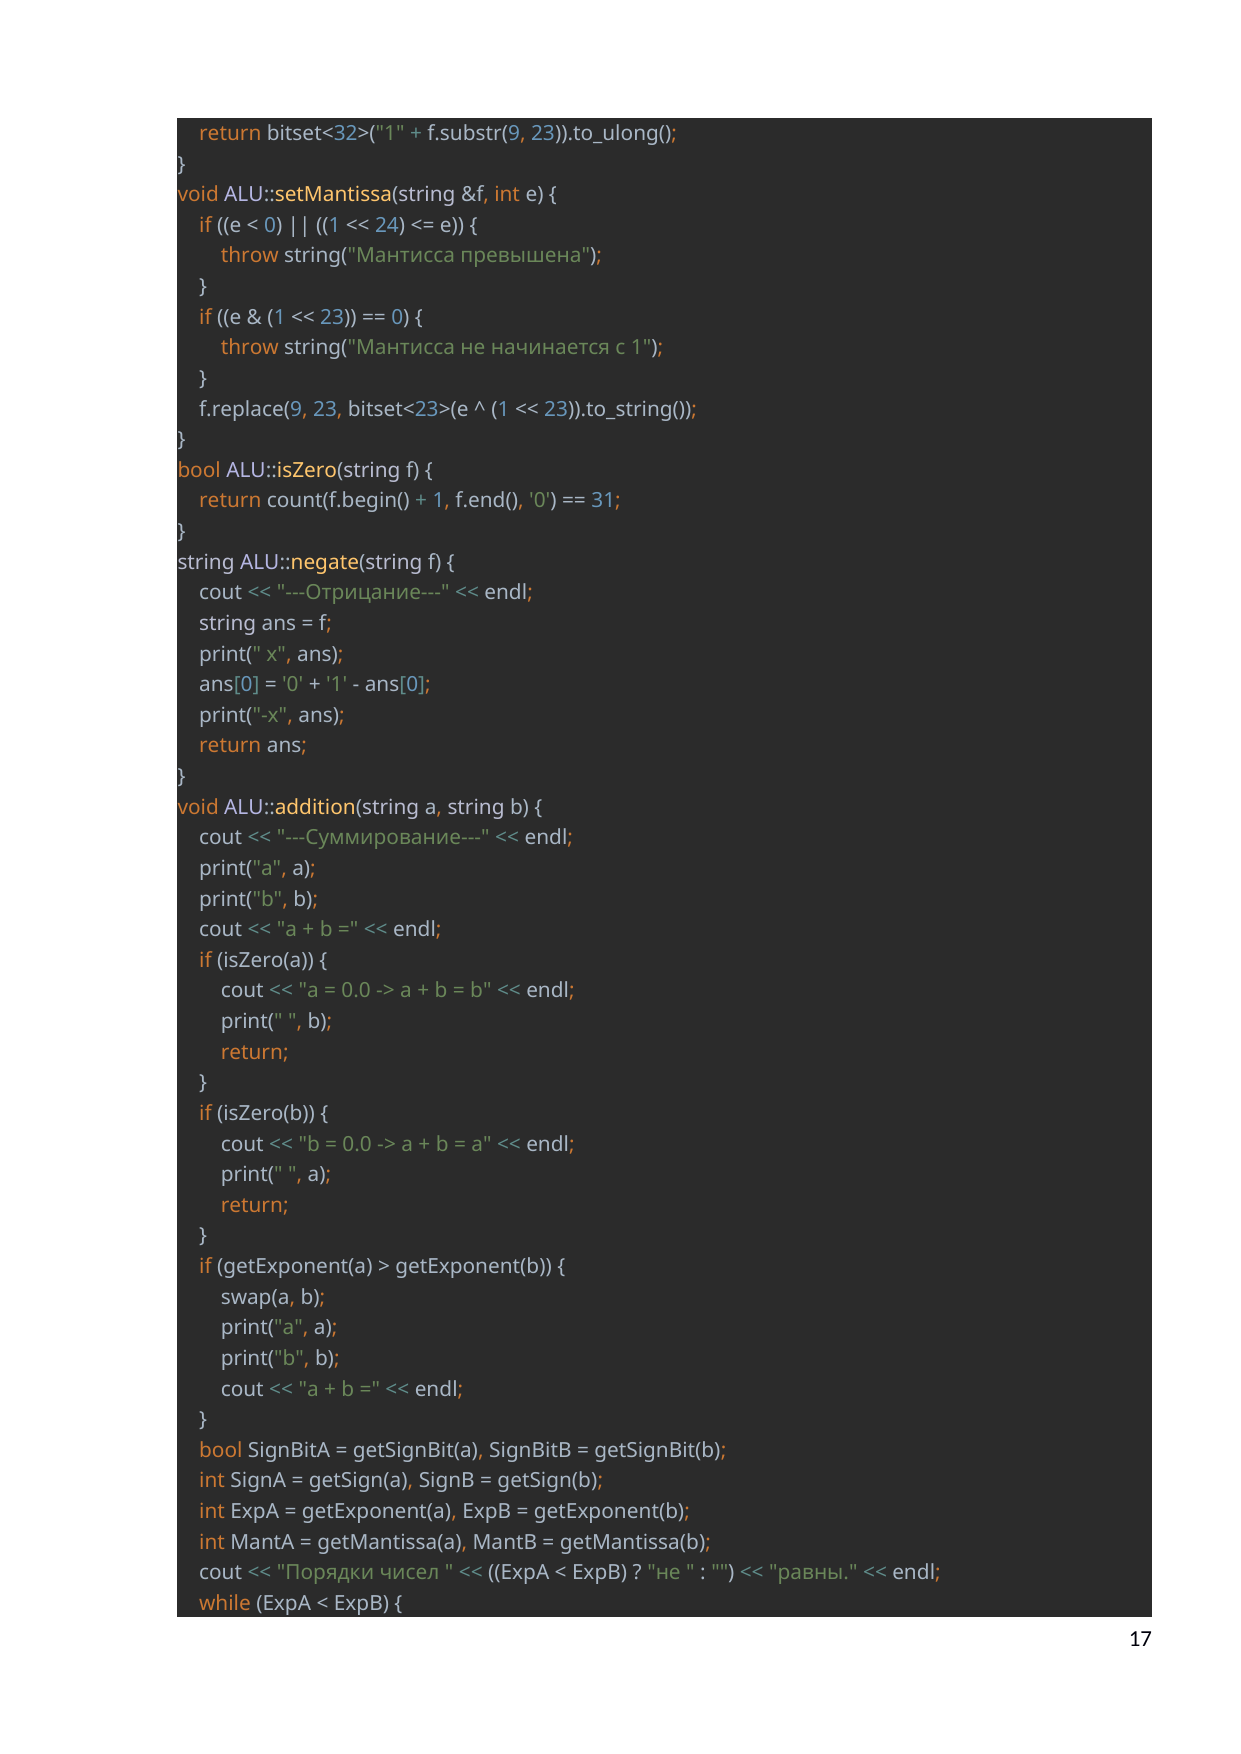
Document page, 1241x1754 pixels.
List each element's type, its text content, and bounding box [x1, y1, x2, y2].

text return bitset<32>("1" + f.substr(9, 23)).to_ulong(); } void ALU::setMantissa(string &f, int e) { if ((e < 0) || ((1 << 24) <= e)) { throw string("Мантисса превышена"); } if ((e & (1 << 23)) == 0) { throw string("Мантисса не начинается с 1"); } f.replace(9, 23, bitset<23>(e ^ (1 << 23)).to_string()); } bool ALU::isZero(string f) { return count(f.begin() + 1, f.end(), '0') == 31; } string ALU::negate(string f) { cout << "---Отрицание---" << endl; string ans = f; print(" x", ans); ans[0] = '0' + '1' - ans[0]; print("-x", ans); return ans; } void ALU::addition(string a, string b) { cout << "---Суммирование---" << endl; print("a", a); print("b", b); cout << "a + b =" << endl; if (isZero(a)) { cout << "a = 0.0 -> a + b = b" << endl; print(" ", b); return; } if (isZero(b)) { cout << "b = 0.0 -> a + b = a" << endl; print(" ", a); return; } if (getExponent(a) > getExponent(b)) { swap(a, b); print("a", a); print("b", b); cout << "a + b =" << endl; } bool SignBitA = getSignBit(a), SignBitB = getSignBit(b); int SignA = getSign(a), SignB = getSign(b); int ExpA = getExponent(a), ExpB = getExponent(b); int MantA = getMantissa(a), MantB = getMantissa(b); cout << "Порядки чисел " << ((ExpA < ExpB) ? "не " : "") << "равны." << endl; while (ExpA < ExpB) { [177, 118, 1152, 1617]
